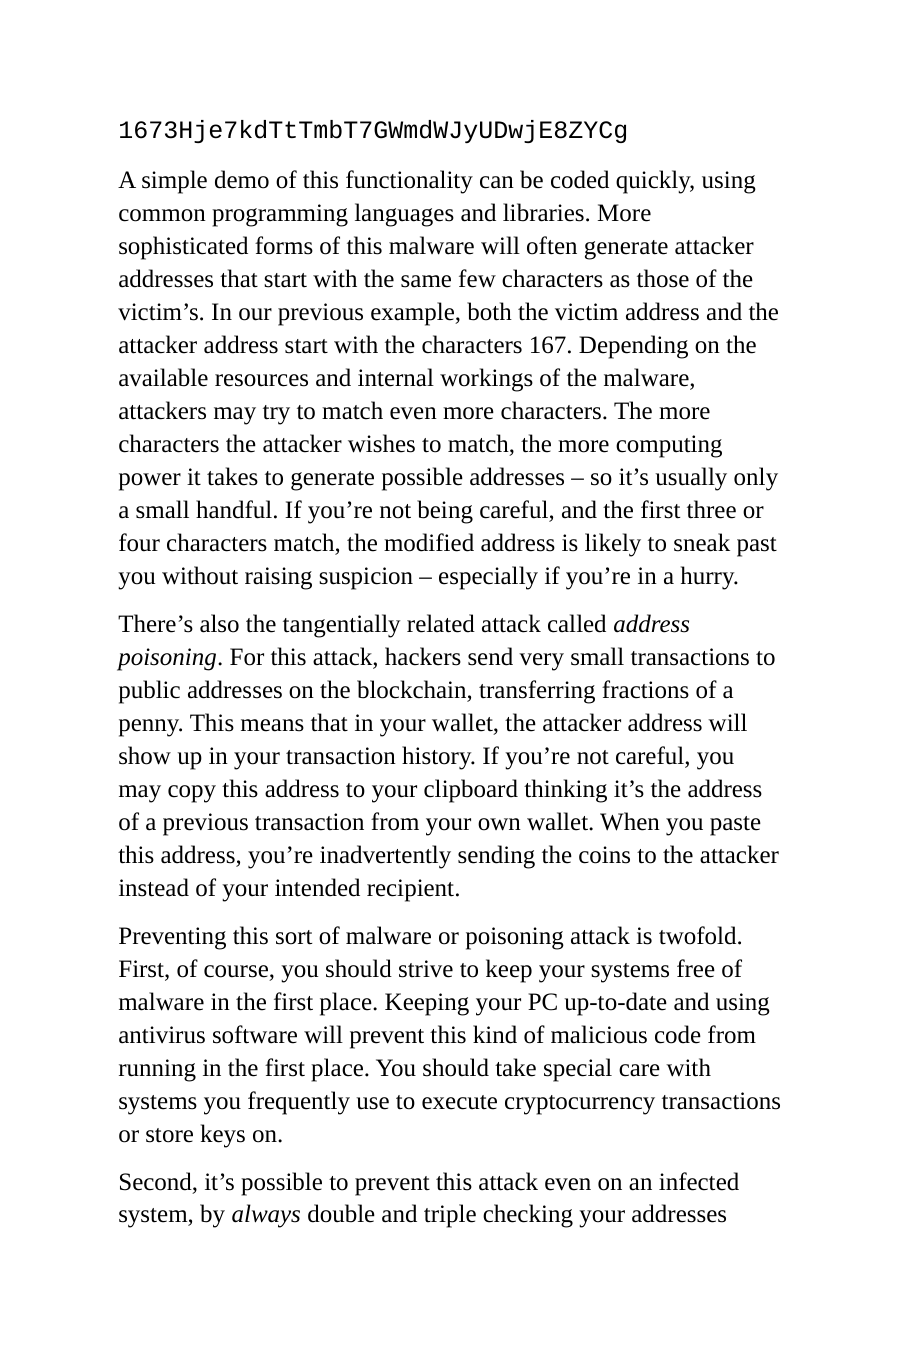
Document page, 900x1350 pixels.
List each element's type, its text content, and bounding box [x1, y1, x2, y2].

text There’s also the tangentially related attack called address poisoning. For this attack, hackers send very small transactions to public addresses on the blockchain, transferring fractions of a penny. This means that in your wallet, the attacker address will show up in your transaction history. If you’re not careful, you may copy this address to your clipboard thinking it’s the address of a previous transaction from your own wallet. When you paste this address, you’re inadvertently sending the coins to the attacker instead of your intended recipient. [118, 609, 782, 902]
text Second, it’s possible to prevent this attack even on an infected system, by always double and triple checking your addresses [118, 1167, 782, 1228]
text 1673Hje7kdTtTmbT7GWmdWJyUDwjE8ZYCg [118, 118, 782, 146]
text A simple demo of this functionality can be coded quickly, using common programming languages and libraries. More sophisticated forms of this malware will often generate attacker addresses that start with the same few characters as those of the victim’s. In our previous example, both the victim address and the attacker address start with the characters 167. Depending on the available resources and internal workings of the malware, attackers may try to match even more characters. The more characters the attacker wishes to match, the more computing power it takes to generate possible addresses – so it’s usually only a small handful. If you’re not being careful, and the first three or four characters match, the modified address is likely to sneak past you without raising suspicion – especially if you’re in a hurry. [118, 165, 782, 590]
text Preventing this sort of malware or poisoning attack is twofold. First, of course, you should strive to keep your systems free of malware in the first place. Keeping your PC up-to-date and using antivirus software will prevent this kind of malicious code from running in the first place. You should take special care with systems you frequently use to execute cryptocurrency transactions or store keys on. [118, 921, 782, 1148]
